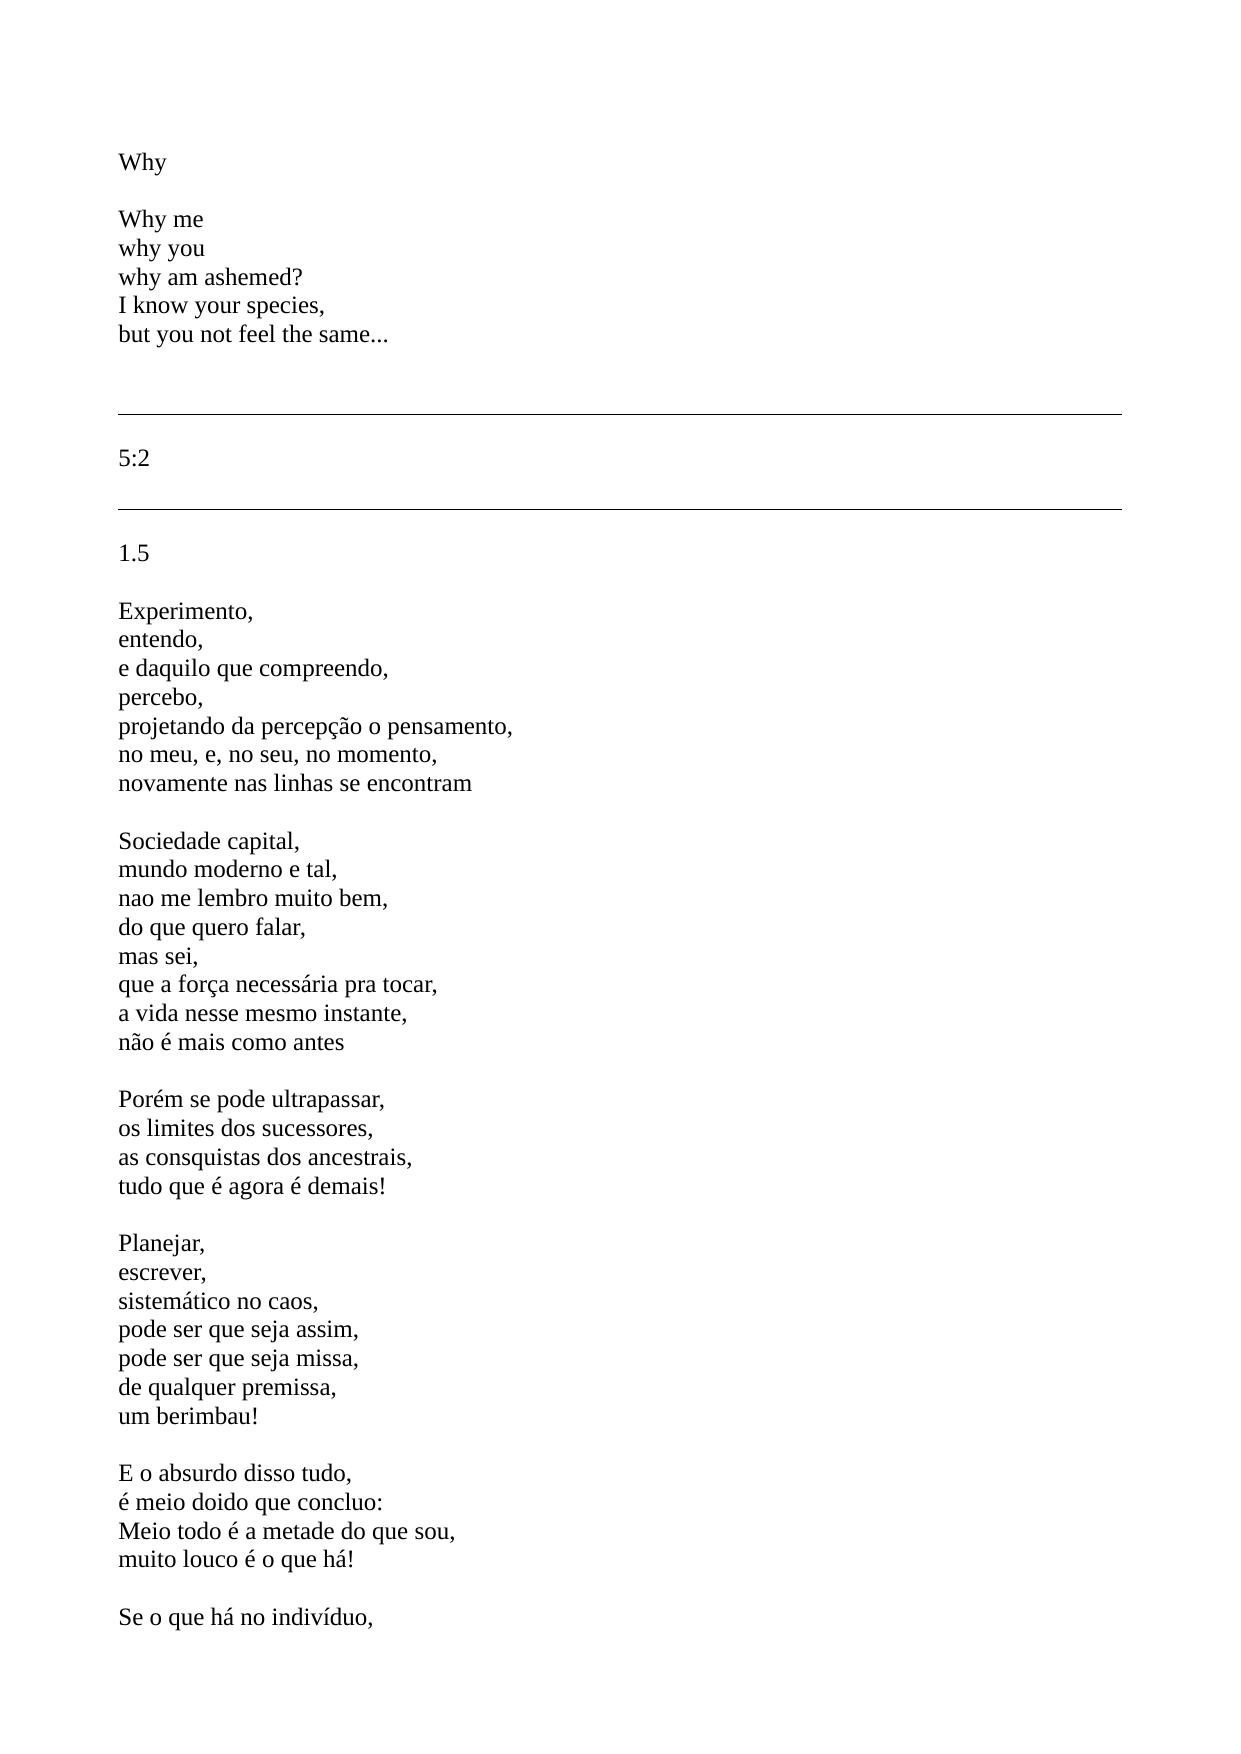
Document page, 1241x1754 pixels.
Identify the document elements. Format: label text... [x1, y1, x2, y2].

text Meio todo é a metade do que sou, [118, 1516, 1122, 1544]
text why you [118, 233, 1122, 262]
text novamente nas linhas se encontram [118, 768, 1122, 797]
text as consquistas dos ancestrais, [118, 1142, 1122, 1171]
text muito louco é o que há! [118, 1544, 1122, 1573]
text Experimento, [118, 596, 1122, 624]
text why am ashemed? [118, 262, 1122, 291]
text nao me lembro muito bem, [118, 883, 1122, 912]
text Se o que há no indivíduo, [118, 1602, 1122, 1631]
text escrever, [118, 1257, 1122, 1286]
text um berimbau! [118, 1401, 1122, 1429]
text e daquilo que compreendo, [118, 653, 1122, 682]
text entendo, [118, 624, 1122, 653]
text que a força necessária pra tocar, [118, 969, 1122, 998]
text é meio doido que concluo: [118, 1487, 1122, 1516]
text Why me [118, 204, 1122, 233]
text E o absurdo disso tudo, [118, 1458, 1122, 1487]
text tudo que é agora é demais! [118, 1171, 1122, 1199]
text de qualquer premissa, [118, 1372, 1122, 1401]
text percebo, [118, 682, 1122, 711]
text do que quero falar, [118, 912, 1122, 941]
text Planejar, [118, 1228, 1122, 1257]
text os limites dos sucessores, [118, 1113, 1122, 1142]
text pode ser que seja assim, [118, 1314, 1122, 1343]
text mas sei, [118, 941, 1122, 969]
text no meu, e, no seu, no momento, [118, 739, 1122, 768]
text 1.5 [118, 538, 1122, 567]
text I know your species, [118, 291, 1122, 319]
text but you not feel the same... [118, 319, 1122, 348]
text mundo moderno e tal, [118, 854, 1122, 883]
text sistemático no caos, [118, 1286, 1122, 1314]
text Why [118, 147, 1122, 176]
text a vida nesse mesmo instante, [118, 998, 1122, 1027]
text não é mais como antes [118, 1027, 1122, 1056]
text 5:2 [118, 443, 1122, 472]
text Sociedade capital, [118, 826, 1122, 854]
text projetando da percepção o pensamento, [118, 711, 1122, 739]
text pode ser que seja missa, [118, 1343, 1122, 1372]
text Porém se pode ultrapassar, [118, 1084, 1122, 1113]
